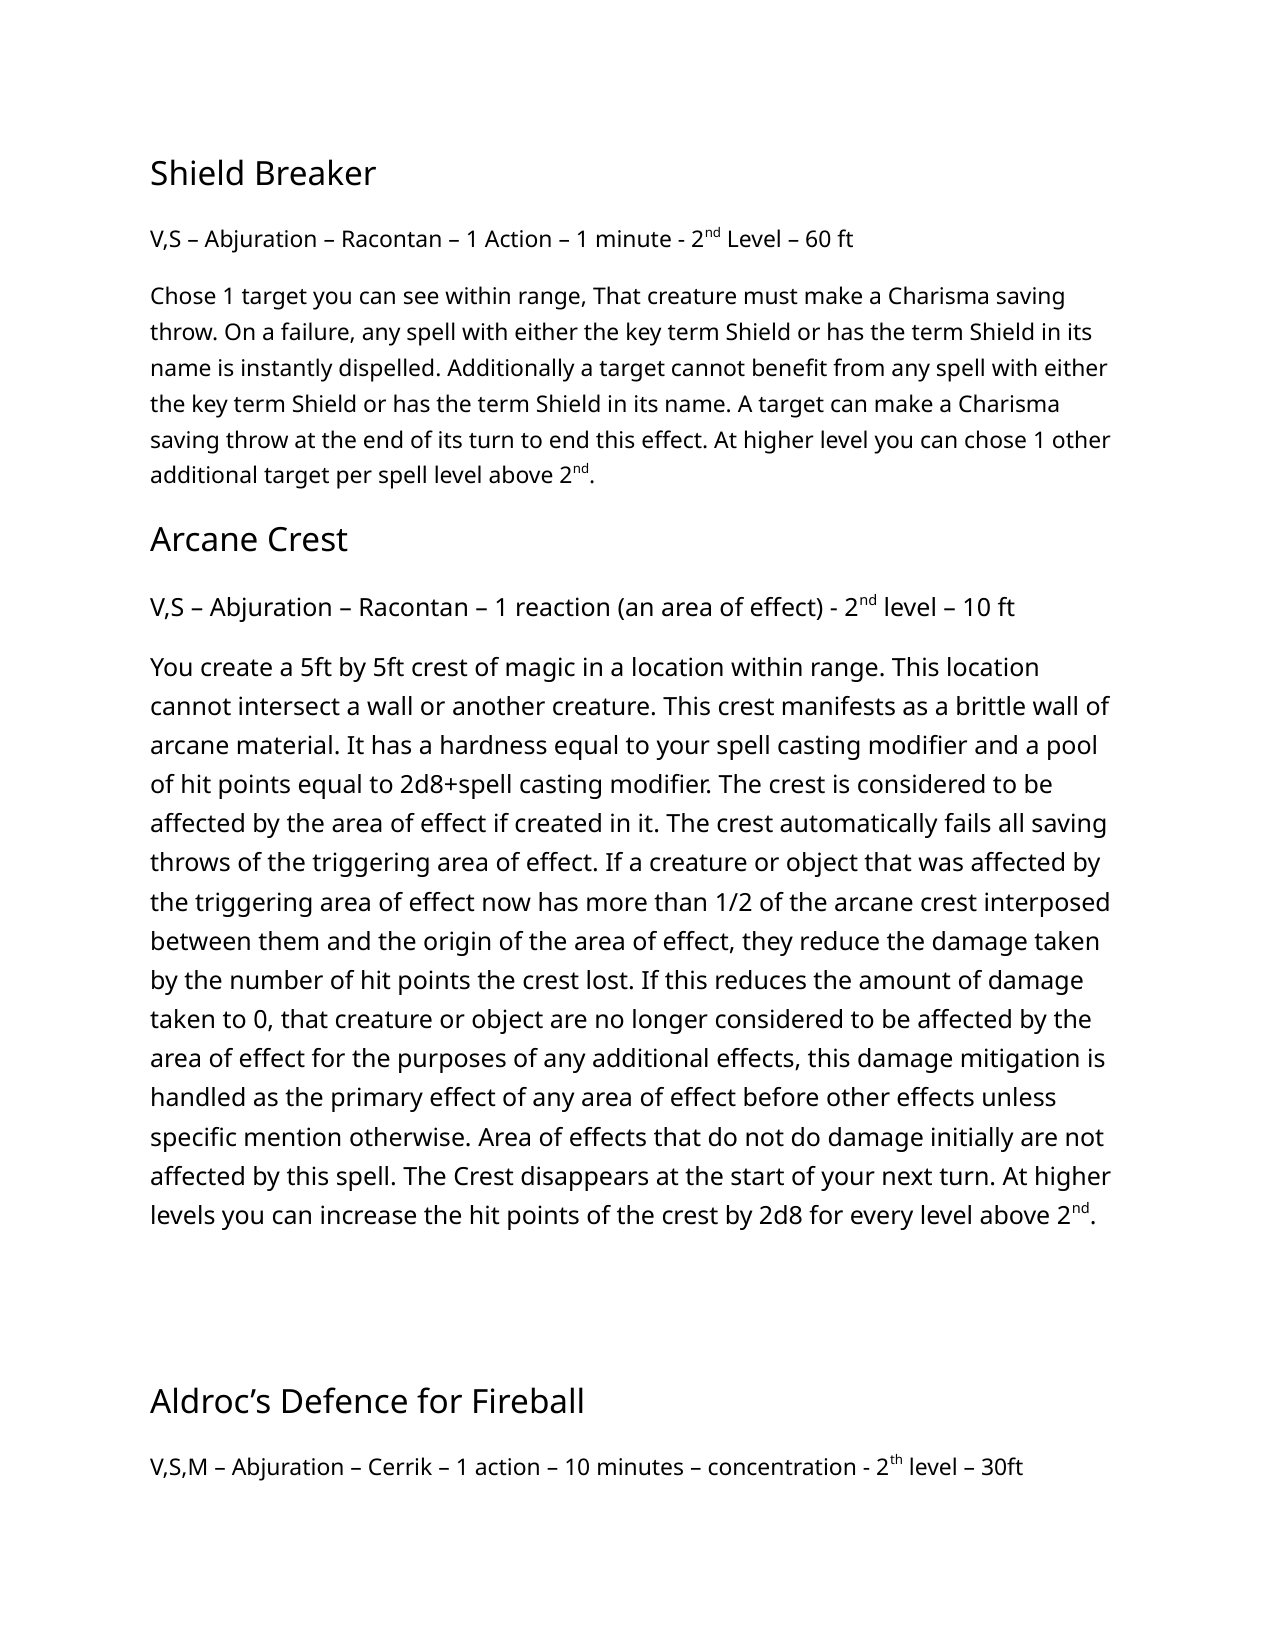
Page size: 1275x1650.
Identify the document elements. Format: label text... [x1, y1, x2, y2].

text You create a 5ft by 5ft crest of magic in a location within range. This location cannot intersect a wall or another creature. This crest manifests as a brittle wall of arcane material. It has a hardness equal to your spell casting modifier and a pool of hit points equal to 2d8+spell casting modifier. The crest is considered to be affected by the area of effect if created in it. The crest automatically fails all saving throws of the triggering area of effect. If a creature or object that was affected by the triggering area of effect now has more than 1/2 of the arcane crest interposed between them and the origin of the area of effect, they reduce the damage taken by the number of hit points the crest lost. If this reduces the amount of damage taken to 0, that creature or object are no longer considered to be affected by the area of effect for the purposes of any additional effects, this damage mitigation is handled as the primary effect of any area of effect before other effects unless specific mention otherwise. Area of effects that do not do damage initially are not affected by this spell. The Crest disappears at the start of your next turn. At higher levels you can increase the hit points of the crest by 2d8 for every level above 2nd. [150, 649, 1125, 1232]
text V,S,M – Abjuration – Cerrik – 1 action – 10 minutes – concentration - 2th level – 30ft [150, 1451, 1125, 1482]
text Aldroc’s Defence for Fireball [150, 1378, 1125, 1423]
text V,S – Abjuration – Racontan – 1 Action – 1 minute - 2nd Level – 60 ft [150, 223, 1125, 254]
text Chose 1 target you can see within range, That creature must make a Charisma saving throw. On a failure, any spell with either the key term Shield or has the term Shield in its name is instantly dispelled. Additionally a target cannot benefit from any spell with either the key term Shield or has the term Shield in its name. A target can make a Charisma saving throw at the end of its turn to end this effect. At higher level you can chose 1 other additional target per spell level above 2nd. [150, 280, 1125, 491]
text V,S – Abjuration – Racontan – 1 reaction (an area of effect) - 2nd level – 10 ft [150, 589, 1125, 623]
text Arcane Crest [150, 516, 1125, 562]
text Shield Breaker [150, 150, 1125, 195]
